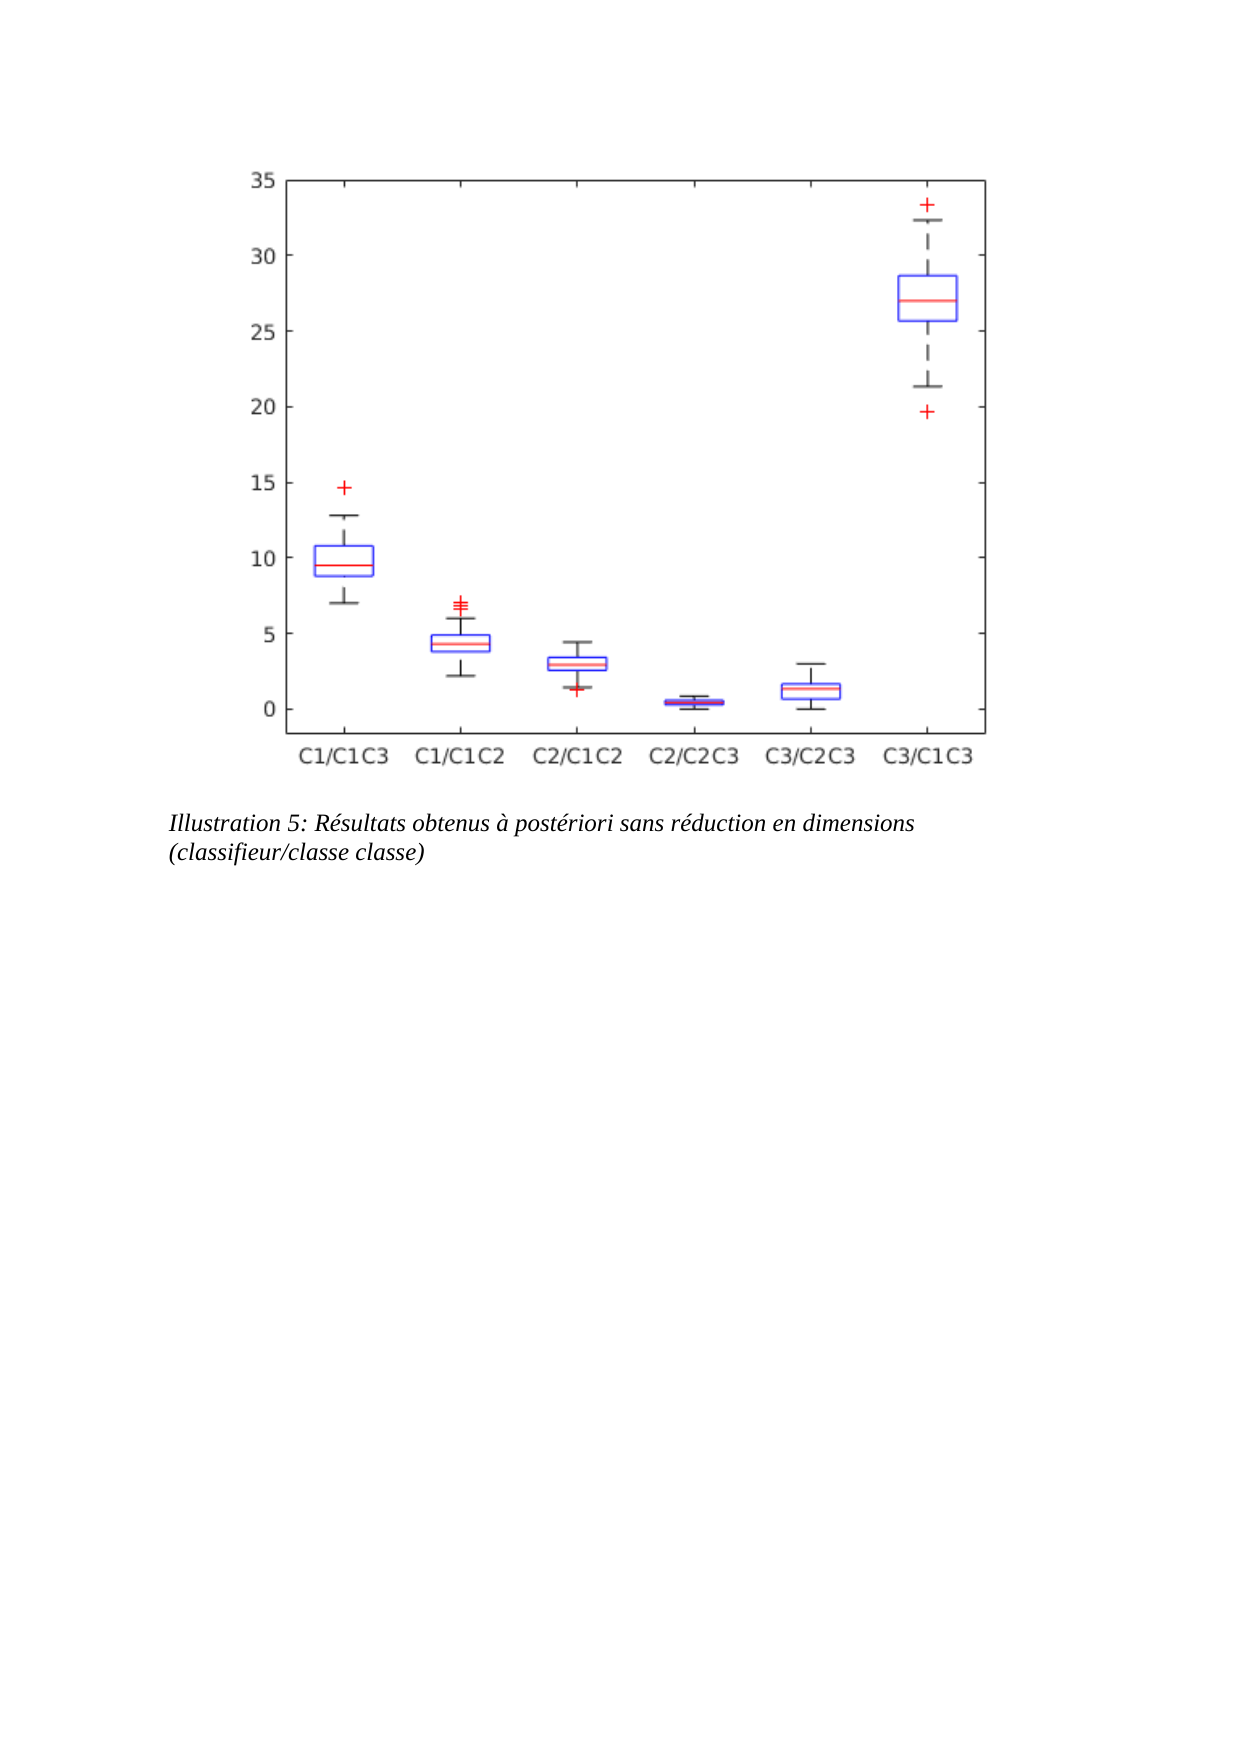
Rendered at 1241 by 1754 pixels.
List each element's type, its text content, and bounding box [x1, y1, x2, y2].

text Illustration 5: Résultats obtenus à postériori sans réduction en dimensions (classifieur/classe classe) [168, 809, 1072, 866]
picture [168, 130, 1072, 809]
